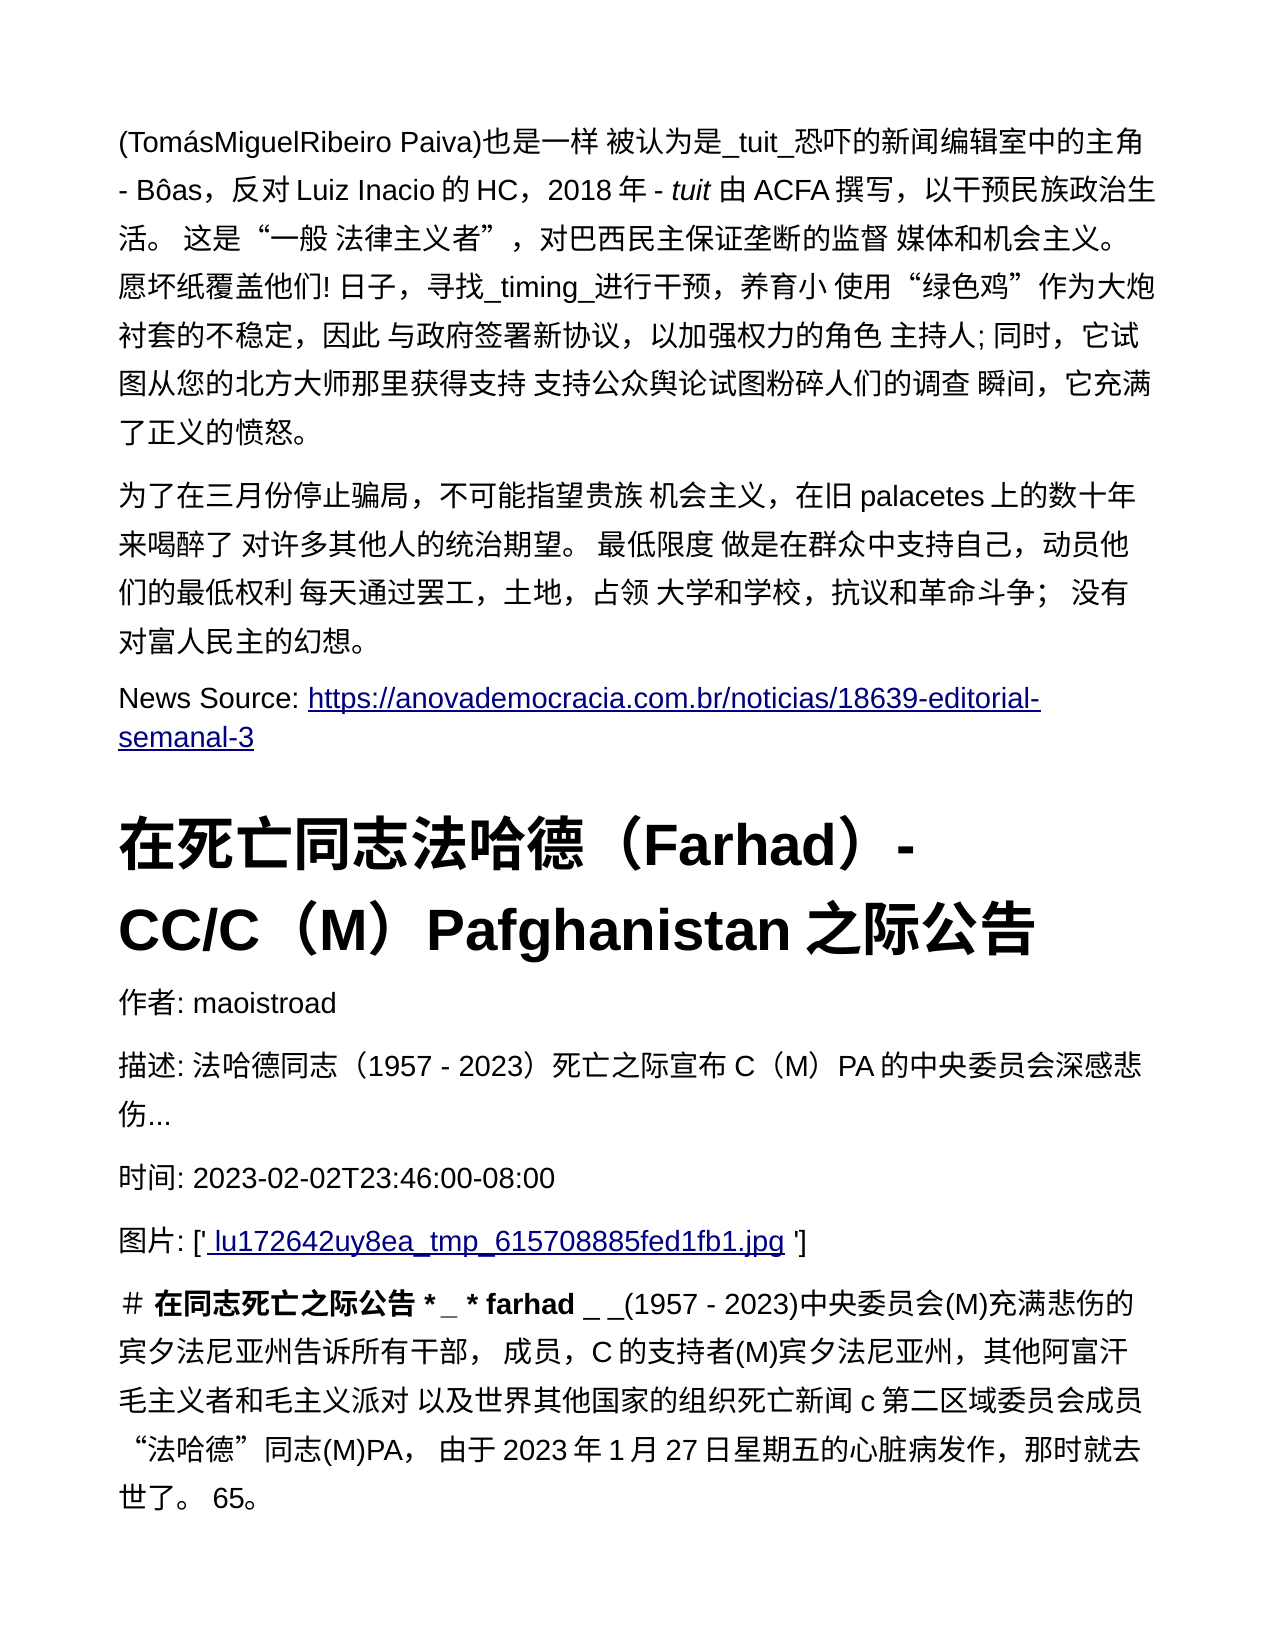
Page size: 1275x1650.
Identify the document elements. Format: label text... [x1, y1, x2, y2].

subtitle 在死亡同志法哈德（Farhad）-CC/C（M）Pafghanistan之际公告 [118, 798, 1157, 967]
text 作者: maoistroad [118, 979, 1157, 1022]
text (TomásMiguelRibeiro Paiva)也是一样 被认为是_tuit_恐吓的新闻编辑室中的主角 - Bôas，反对Luiz Inacio的HC，2018年 - tuit 由ACFA撰写，以干预民族政治生活。 这是“一般 法律主义者”，对巴西民主保证垄断的监督 媒体和机会主义。 愿坏纸覆盖他们! 日子，寻找_timing_进行干预，养育小 使用“绿色鸡”作为大炮衬套的不稳定，因此 与政府签署新协议，以加强权力的角色 主持人; 同时，它试图从您的北方大师那里获得支持 支持公众舆论试图粉碎人们的调查 瞬间，它充满了正义的愤怒。 [118, 118, 1157, 452]
text 图片: [' lu172642uy8ea_tmp_615708885fed1fb1.jpg '] [118, 1217, 1157, 1259]
text 为了在三月份停止骗局，不可能指望贵族 机会主义，在旧palacetes上的数十年来喝醉了 对许多其他人的统治期望。 最低限度 做是在群众中支持自己，动员他们的最低权利 每天通过罢工，土地，占领 大学和学校，抗议和革命斗争； 没有对富人民主的幻想。 [118, 472, 1157, 660]
text News Source: https://anovademocracia.com.br/noticias/18639-editorial-semanal-3 [118, 681, 1157, 753]
text 描述: 法哈德同志（1957 - 2023）死亡之际宣布 C（M）PA的中央委员会深感悲伤... [118, 1042, 1157, 1133]
text ＃ 在同志死亡之际公告 * _ * farhad _ _(1957 - 2023)中央委员会(M)充满悲伤的宾夕法尼亚州告诉所有干部， 成员，C的支持者(M)宾夕法尼亚州，其他阿富汗毛主义者和毛主义派对 以及世界其他国家的组织死亡新闻 c第二区域委员会成员“法哈德”同志(M)PA， 由于2023年1月27日星期五的心脏病发作，那时就去世了。 65。 [118, 1280, 1157, 1517]
text 时间: 2023-02-02T23:46:00-08:00 [118, 1154, 1157, 1196]
